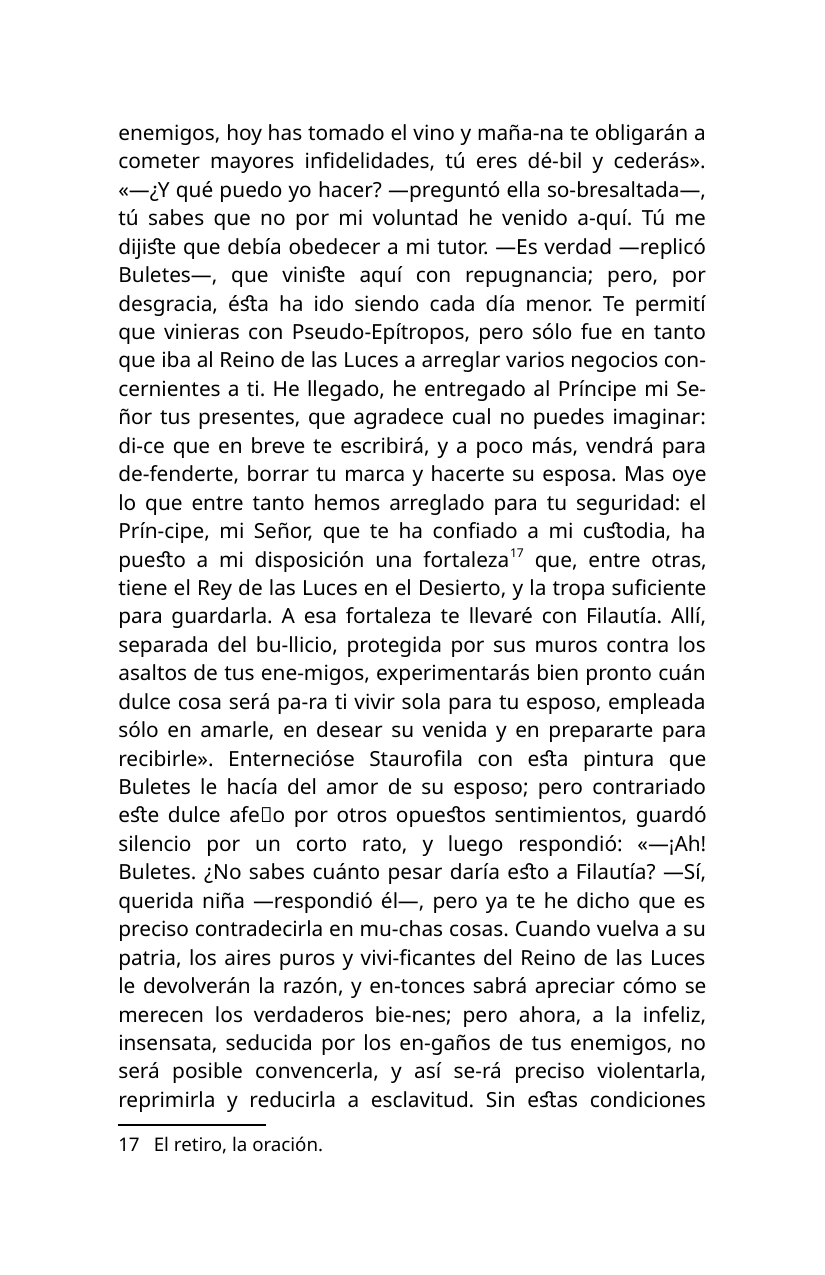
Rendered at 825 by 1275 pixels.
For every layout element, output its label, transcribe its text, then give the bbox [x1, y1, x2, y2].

text El retiro, la oración. [118, 1131, 707, 1157]
text enemigos, hoy has tomado el vino y maña-na te obligarán a cometer mayores infidelidades, tú eres dé-bil y cederás». «—¿Y qué puedo yo hacer? —preguntó ella so-bresaltada—, tú sabes que no por mi voluntad he venido a-quí. Tú me dijiﬆe que debía obedecer a mi tutor. —Es verdad —replicó Buletes—, que viniﬆe aquí con repugnancia; pero, por desgracia, éﬆa ha ido siendo cada día menor. Te permití que vinieras con Pseudo-Epítropos, pero sólo fue en tanto que iba al Reino de las Luces a arreglar varios negocios con-cernientes a ti. He llegado, he entregado al Príncipe mi Se-ñor tus presentes, que agradece cual no puedes imaginar: di-ce que en breve te escribirá, y a poco más, vendrá para de-fenderte, borrar tu marca y hacerte su esposa. Mas oye lo que entre tanto hemos arreglado para tu seguridad: el Prín-cipe, mi Señor, que te ha confiado a mi cuﬆodia, ha pueﬆo a mi disposición una fortaleza que, entre otras, tiene el Rey de las Luces en el Desierto, y la tropa suficiente para guardarla. A esa fortaleza te llevaré con Filautía. Allí, separada del bu-llicio, protegida por sus muros contra los asaltos de tus ene-migos, experimentarás bien pronto cuán dulce cosa será pa-ra ti vivir sola para tu esposo, empleada sólo en amarle, en desear su venida y en prepararte para recibirle». Enternecióse Staurofila con eﬆa pintura que Buletes le hacía del amor de su esposo; pero contrariado eﬆe dulce afeo por otros opueﬆos sentimientos, guardó silencio por un corto rato, y luego respondió: «—¡Ah! Buletes. ¿No sabes cuánto pesar daría eﬆo a Filautía? —Sí, querida niña —respondió él—, pero ya te he dicho que es preciso contradecirla en mu-chas cosas. Cuando vuelva a su patria, los aires puros y vivi-ficantes del Reino de las Luces le devolverán la razón, y en-tonces sabrá apreciar cómo se merecen los verdaderos bie-nes; pero ahora, a la infeliz, insensata, seducida por los en-gaños de tus enemigos, no será posible convencerla, y así se-rá preciso violentarla, reprimirla y reducirla a esclavitud. Sin eﬆas condiciones [118, 118, 707, 1113]
